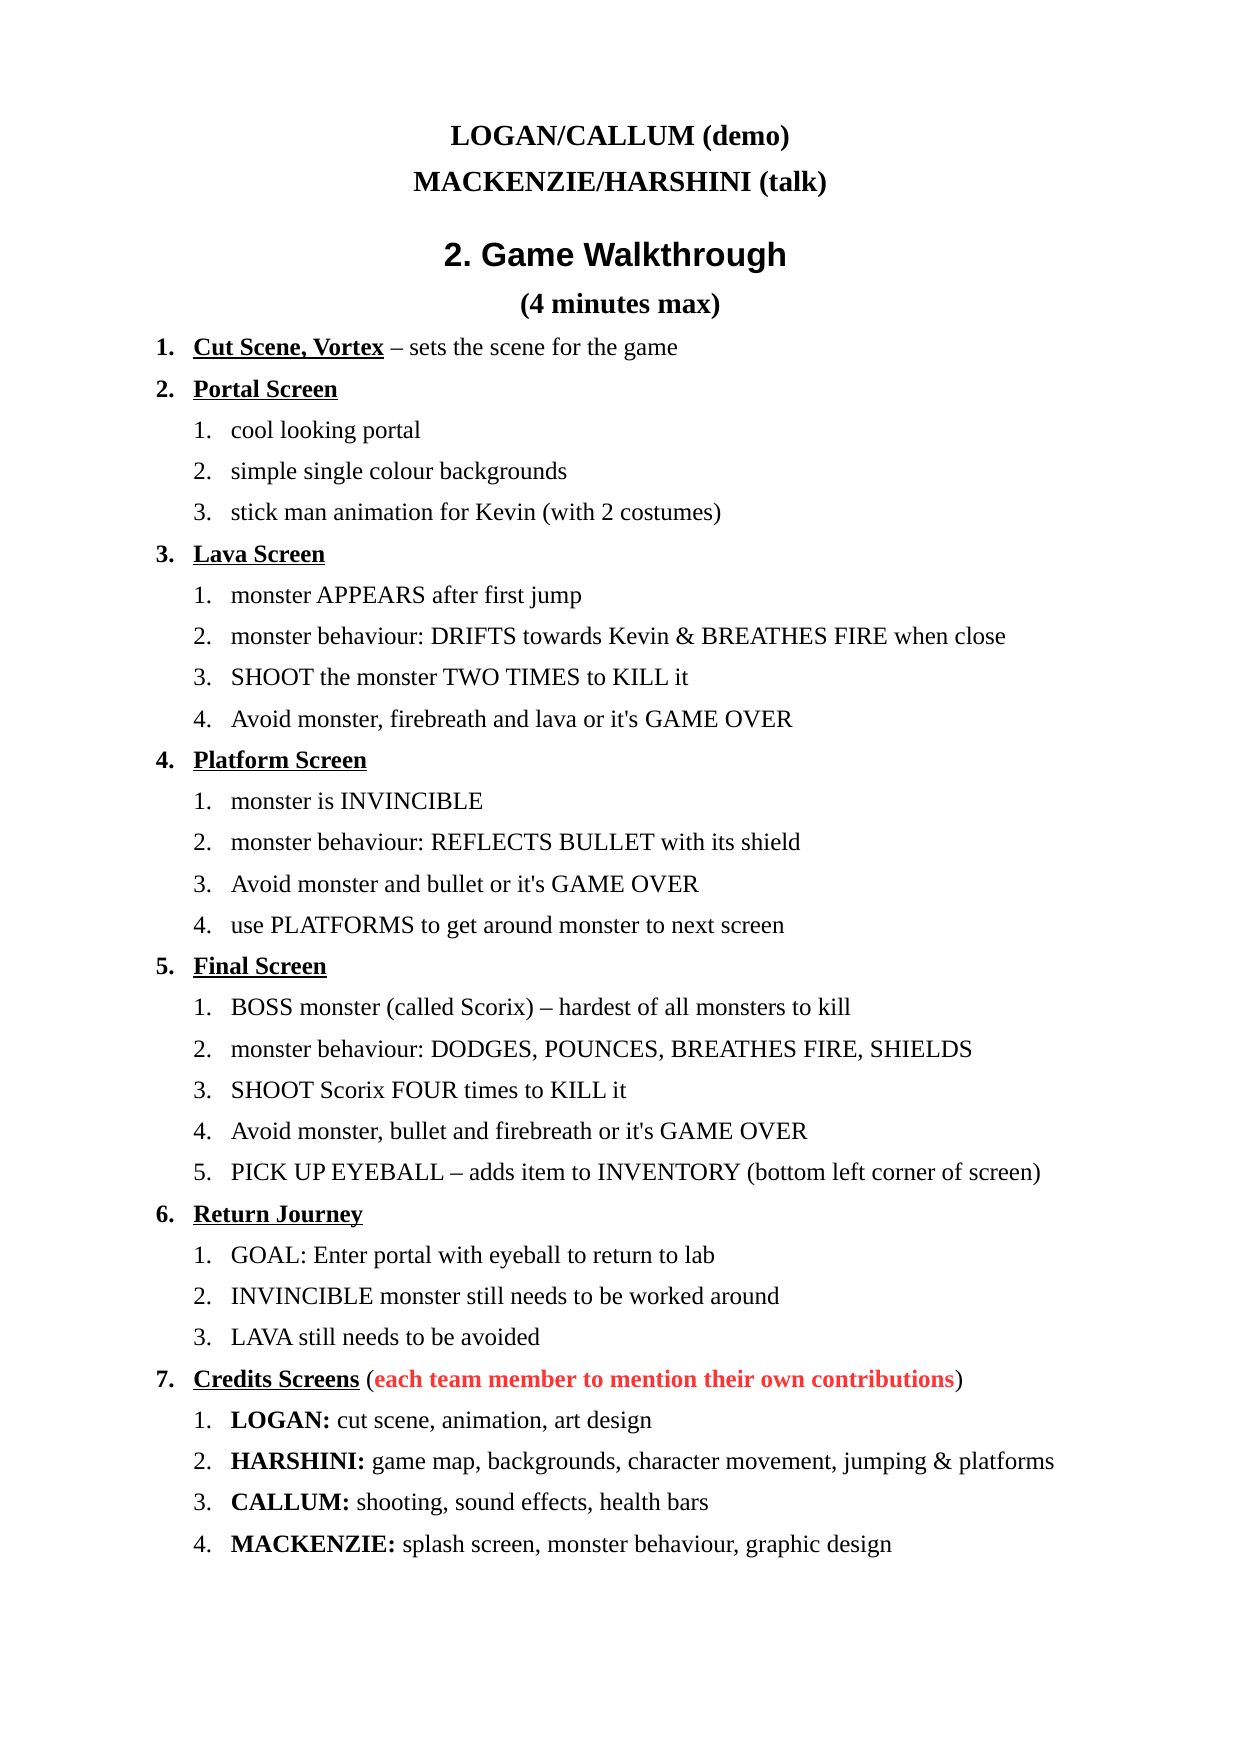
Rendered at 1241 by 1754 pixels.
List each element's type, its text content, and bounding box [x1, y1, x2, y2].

list Avoid monster and bullet or it's GAME OVER [193, 869, 1122, 897]
list SHOOT Scorix FOUR times to KILL it [193, 1075, 1122, 1104]
list GOAL: Enter portal with eyeball to return to lab [193, 1240, 1122, 1269]
text MACKENZIE/HARSHINI (talk) [118, 164, 1122, 198]
list monster APPEARS after first jump [193, 580, 1122, 609]
list MACKENZIE: splash screen, monster behaviour, graphic design [193, 1529, 1122, 1557]
text (4 minutes max) [118, 286, 1122, 320]
list Lava Screen [156, 539, 1122, 567]
list CALLUM: shooting, sound effects, health bars [193, 1487, 1122, 1516]
list monster behaviour: DODGES, POUNCES, BREATHES FIRE, SHIELDS [193, 1034, 1122, 1062]
list Avoid monster, bullet and firebreath or it's GAME OVER [193, 1116, 1122, 1145]
list Return Journey [156, 1199, 1122, 1227]
list LOGAN: cut scene, animation, art design [193, 1405, 1122, 1434]
list Credits Screens (each team member to mention their own contributions) [156, 1364, 1122, 1392]
list monster behaviour: DRIFTS towards Kevin & BREATHES FIRE when close [193, 621, 1122, 650]
subtitle 2. Game Walkthrough [118, 235, 1122, 274]
list Portal Screen [156, 374, 1122, 402]
list stick man animation for Kevin (with 2 costumes) [193, 497, 1122, 526]
list BOSS monster (called Scorix) – hardest of all monsters to kill [193, 992, 1122, 1021]
list use PLATFORMS to get around monster to next screen [193, 910, 1122, 939]
list monster behaviour: REFLECTS BULLET with its shield [193, 827, 1122, 856]
list Cut Scene, Vortex – sets the scene for the game [156, 332, 1122, 361]
list PICK UP EYEBALL – adds item to INVENTORY (bottom left corner of screen) [193, 1157, 1122, 1186]
list simple single colour backgrounds [193, 456, 1122, 485]
list Platform Screen [156, 745, 1122, 774]
list Final Screen [156, 951, 1122, 980]
list cool looking portal [193, 415, 1122, 444]
list Avoid monster, firebreath and lava or it's GAME OVER [193, 704, 1122, 732]
list monster is INVINCIBLE [193, 786, 1122, 815]
list HARSHINI: game map, backgrounds, character movement, jumping & platforms [193, 1446, 1122, 1475]
list LAVA still needs to be avoided [193, 1322, 1122, 1351]
list SHOOT the monster TWO TIMES to KILL it [193, 662, 1122, 691]
text LOGAN/CALLUM (demo) [118, 118, 1122, 152]
list INVINCIBLE monster still needs to be worked around [193, 1281, 1122, 1310]
